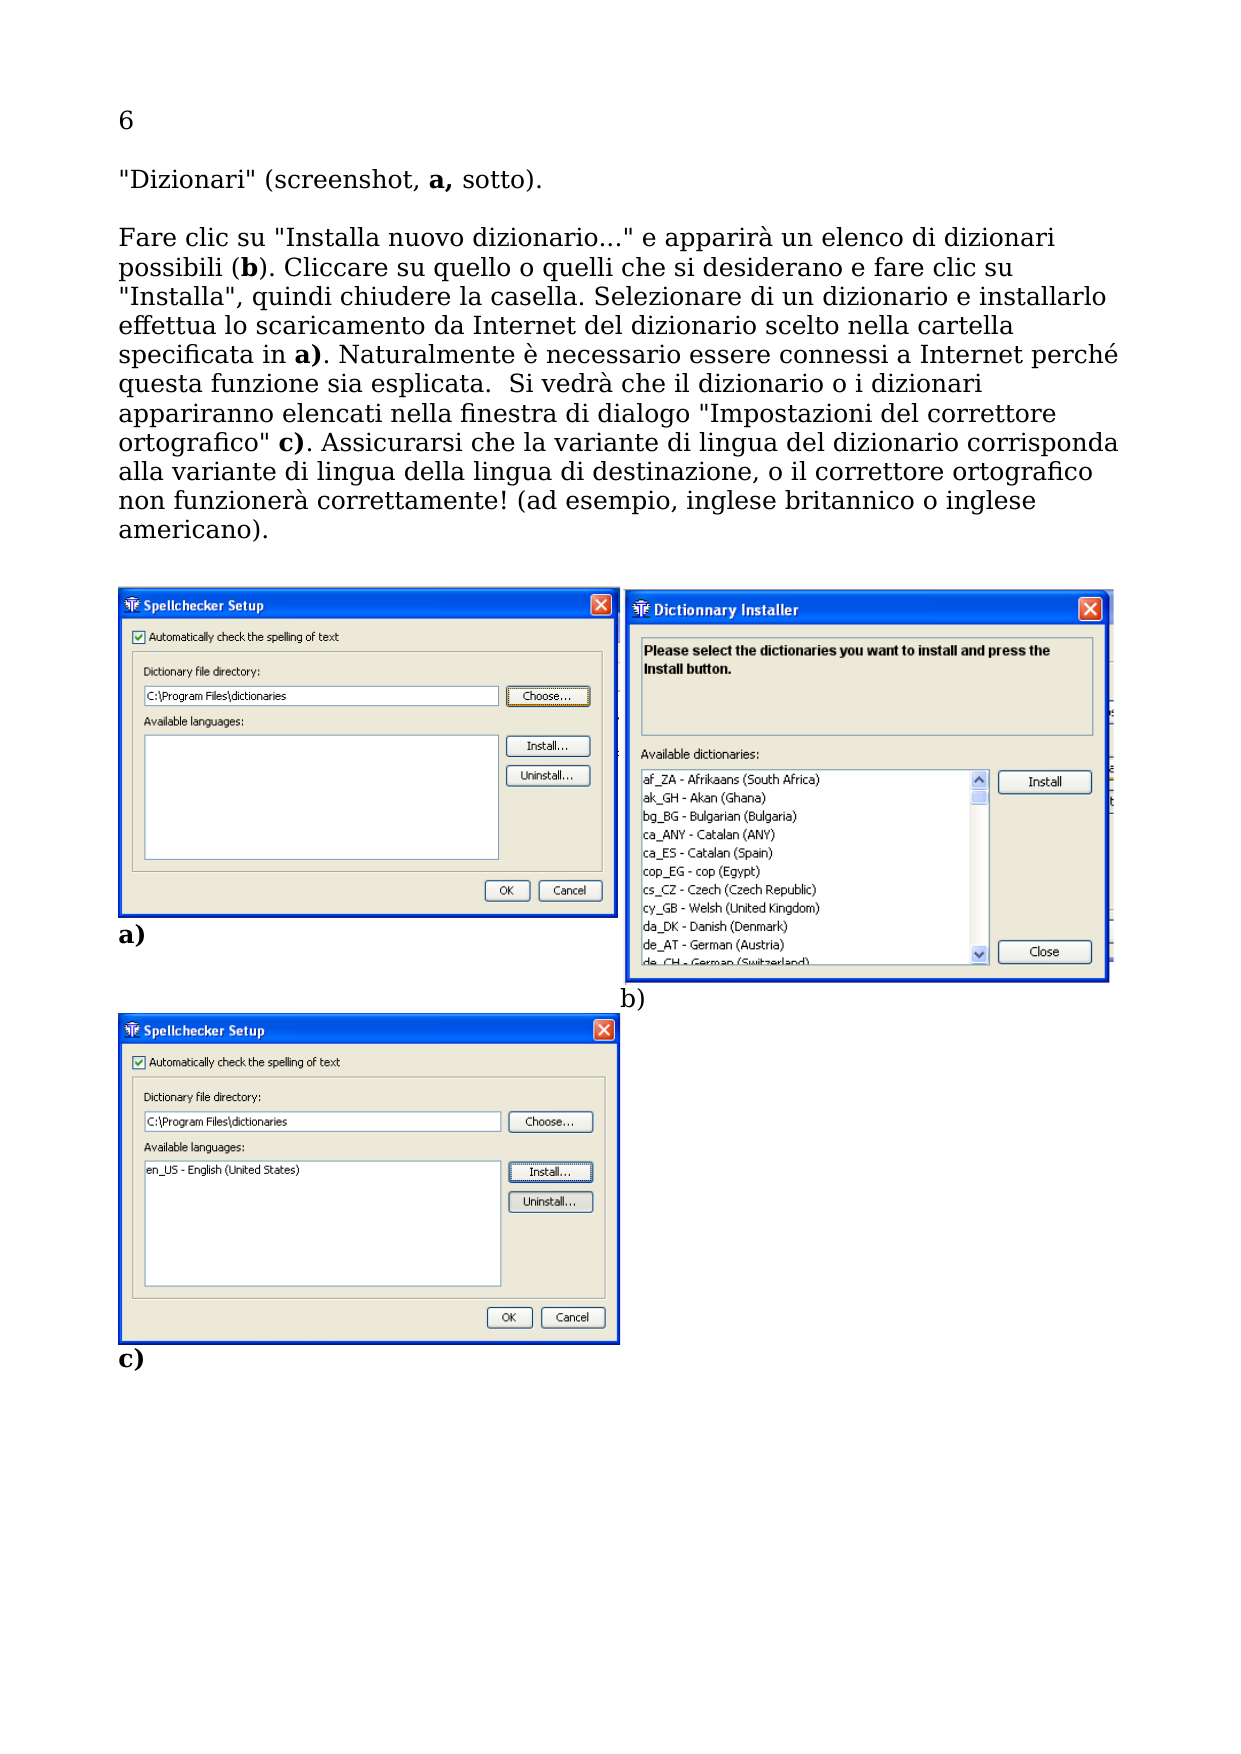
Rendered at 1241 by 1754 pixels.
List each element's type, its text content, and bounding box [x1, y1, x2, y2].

text "Dizionari" (screenshot, a, sotto). Fare clic su "Installa nuovo dizionario..." e apparirà un elenco di dizionari possibili (b). Cliccare su quello o quelli che si desiderano e fare clic su "Installa", quindi chiudere la casella. Selezionare di un dizionario e installarlo effettua lo scaricamento da Internet del dizionario scelto nella cartella specificata in a). Naturalmente è necessario essere connessi a Internet perché questa funzione sia esplicata. Si vedrà che il dizionario o i dizionari appariranno elencati nella finestra di dialogo "Impostazioni del correttore ortografico" c). Assicurarsi che la variante di lingua del dizionario corrisponda alla variante di lingua della lingua di destinazione, o il correttore ortografico non funzionerà correttamente! (ad esempio, inglese britannico o inglese americano). [118, 165, 1122, 574]
picture [118, 586, 621, 921]
table_header b) [620, 985, 1122, 1014]
table_cell [620, 1014, 1122, 1379]
picture [623, 589, 1114, 985]
table_header [620, 587, 1122, 984]
table_header a) [118, 921, 620, 1013]
picture [118, 1013, 621, 1345]
table_cell c) [118, 1345, 620, 1379]
